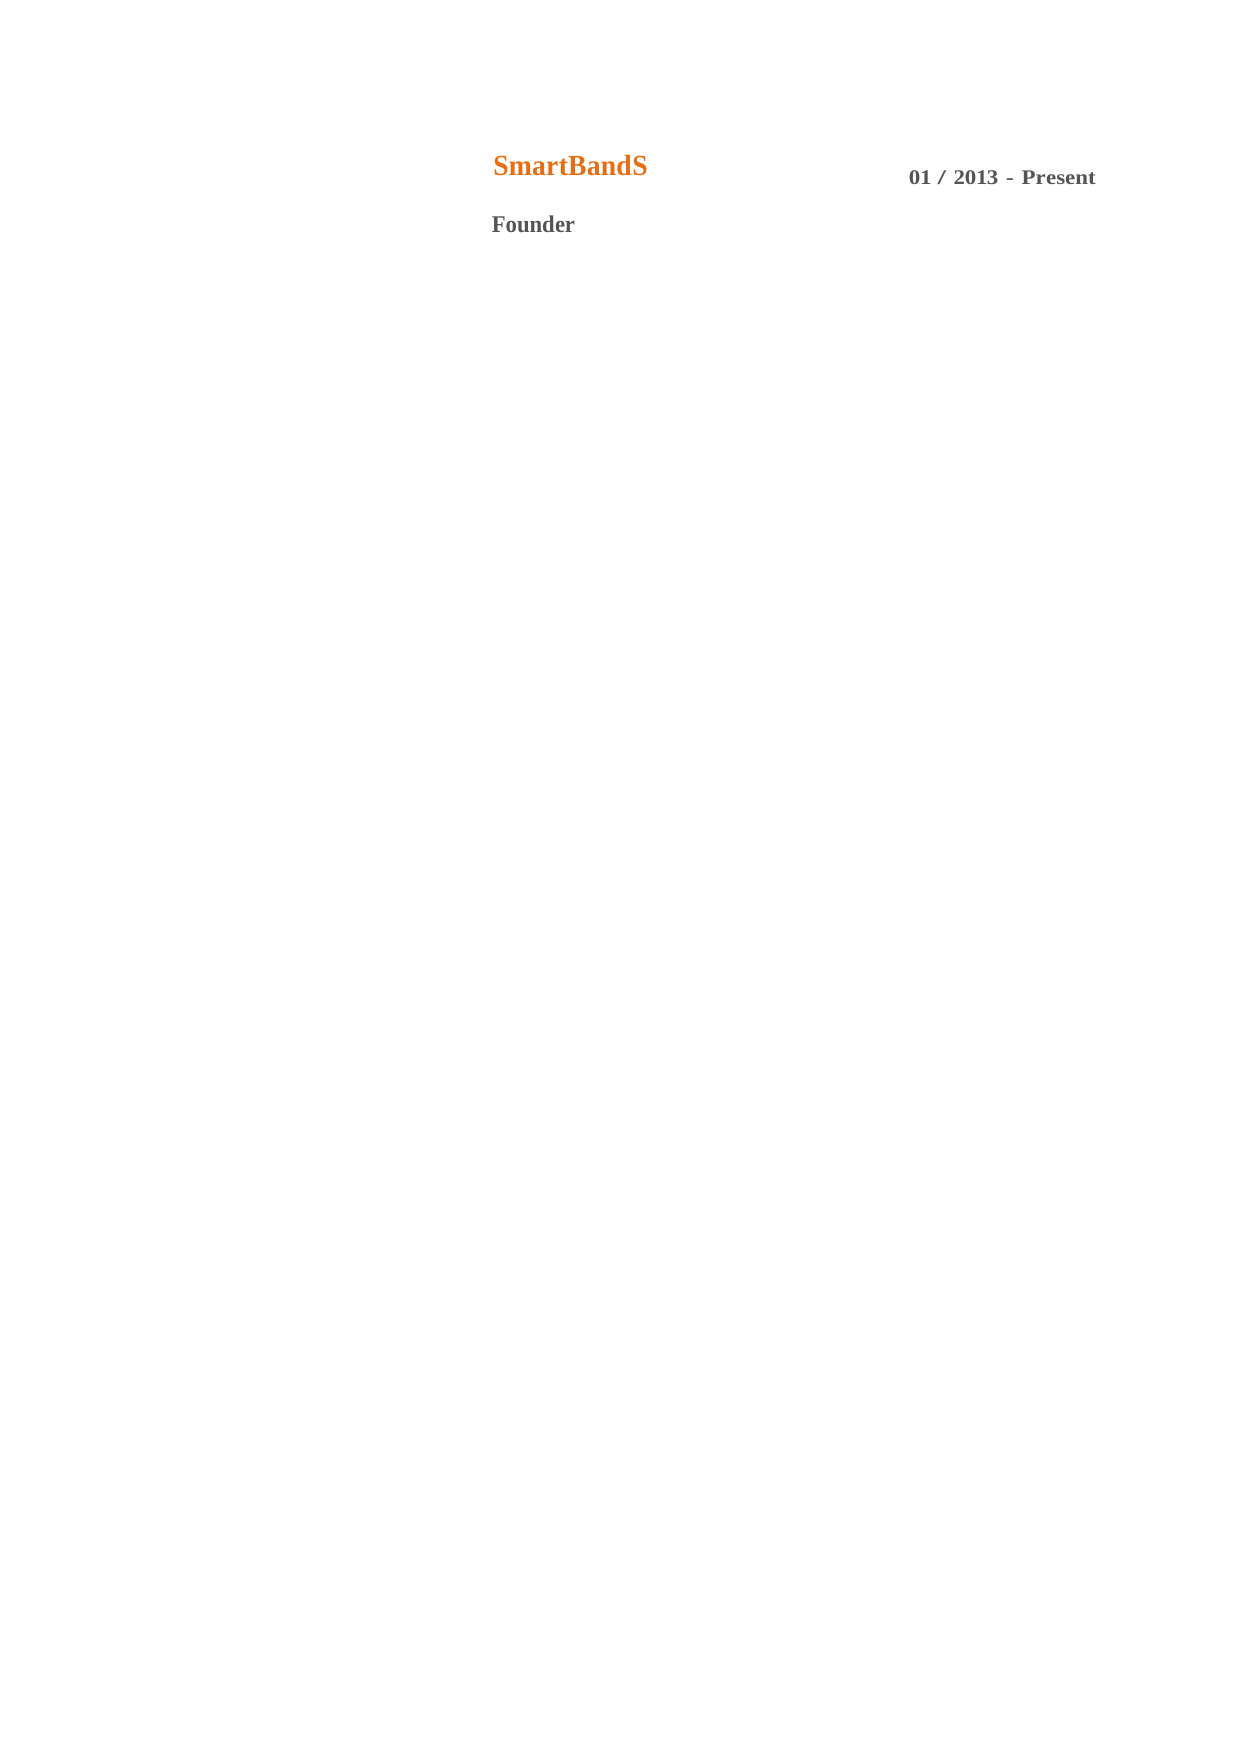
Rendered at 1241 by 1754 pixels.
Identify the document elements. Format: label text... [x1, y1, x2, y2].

subtitle SmartBandS [118, 148, 647, 181]
text 01 / 2013 - Present [909, 165, 1122, 189]
subtitle Founder [118, 210, 575, 238]
